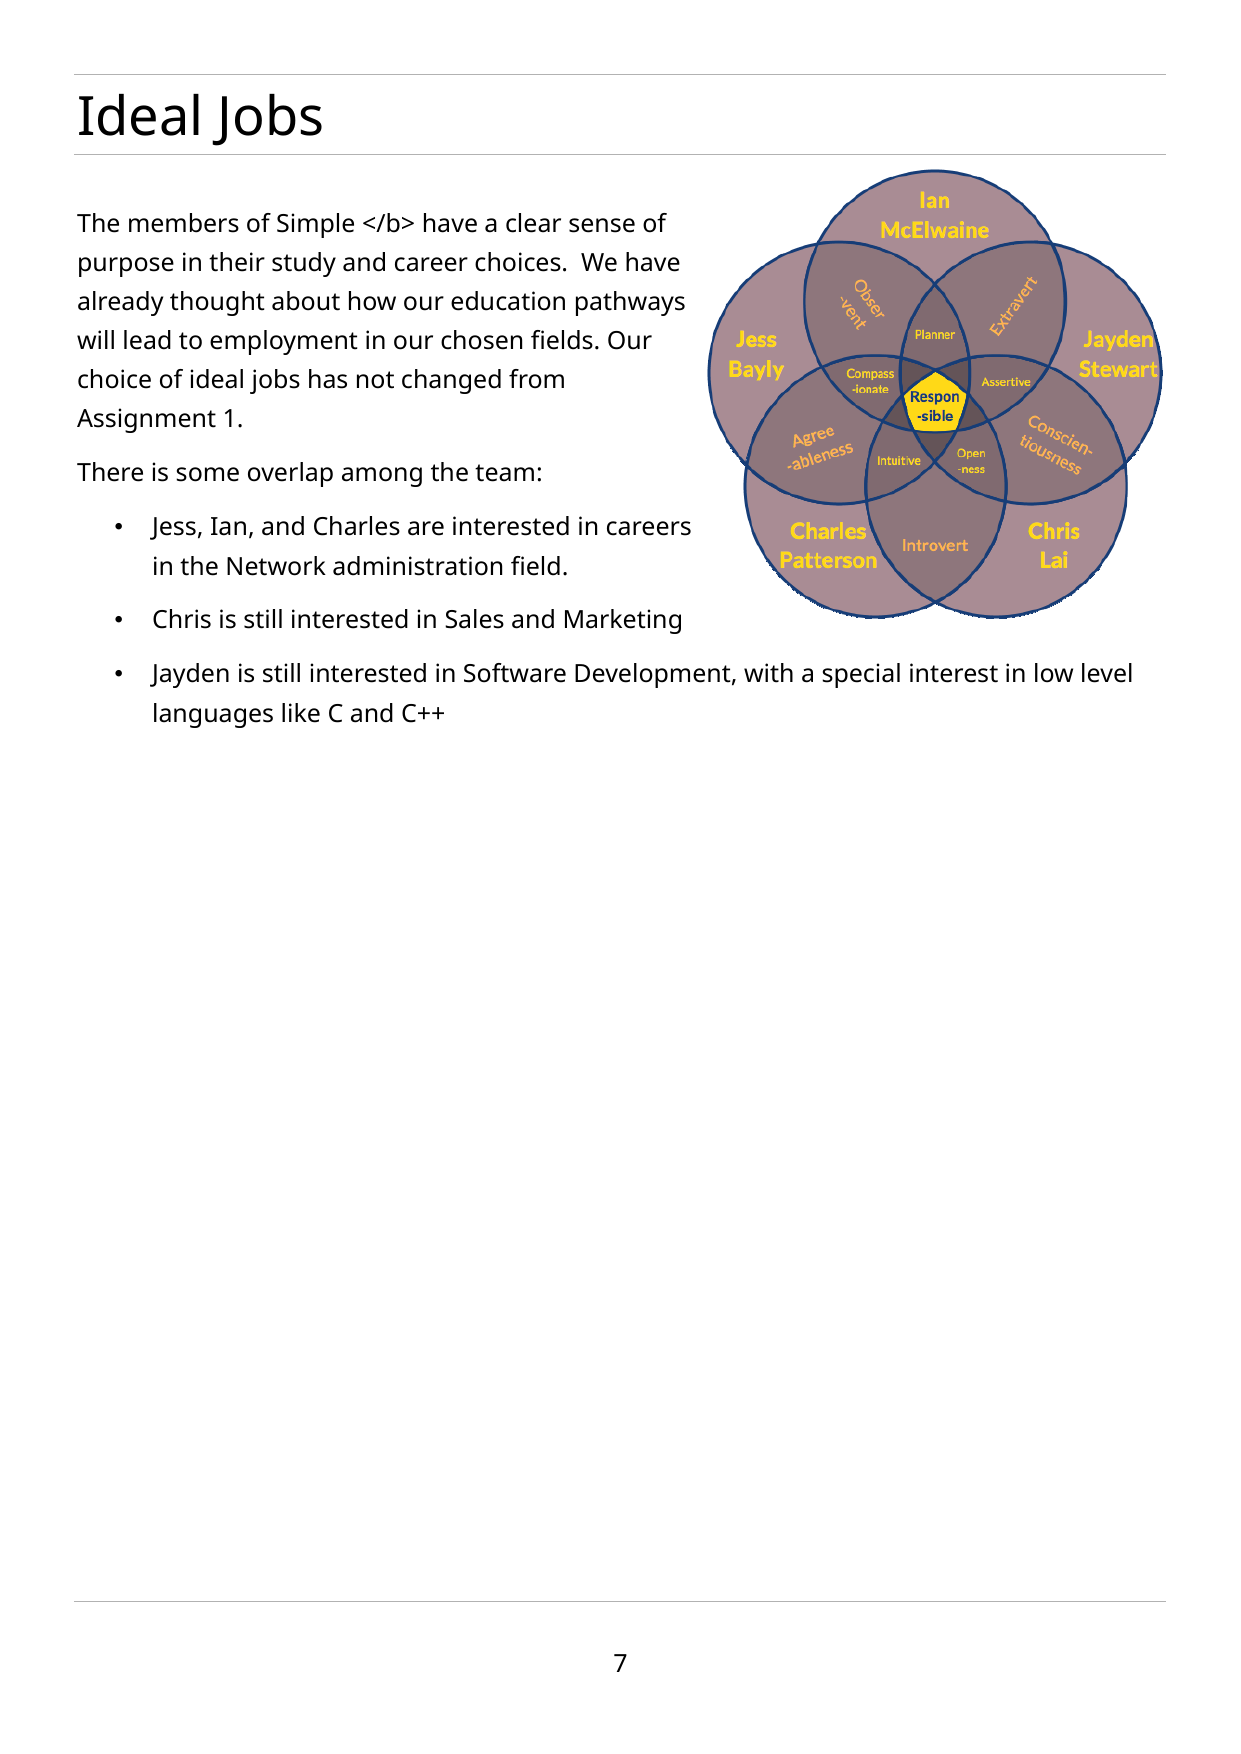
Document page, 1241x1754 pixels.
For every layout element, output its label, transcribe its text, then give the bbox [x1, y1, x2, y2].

table_header Ideal Jobs [74, 75, 1166, 154]
picture [700, 164, 1165, 622]
table_cell The members of Simple </b> have a clear sense of purpose in their study and career choices. We have already thought about how our education pathways will lead to employment in our chosen fields. Our choice of ideal jobs has not changed from Assignment 1. There is some overlap among the team: Jess, Ian, and Charles are interested in careers in the Network administration field. Chris is still interested in Sales and Marketing Jayden is still interested in Software Development, with a special interest in low level languages like C and C++ [74, 155, 1166, 1601]
